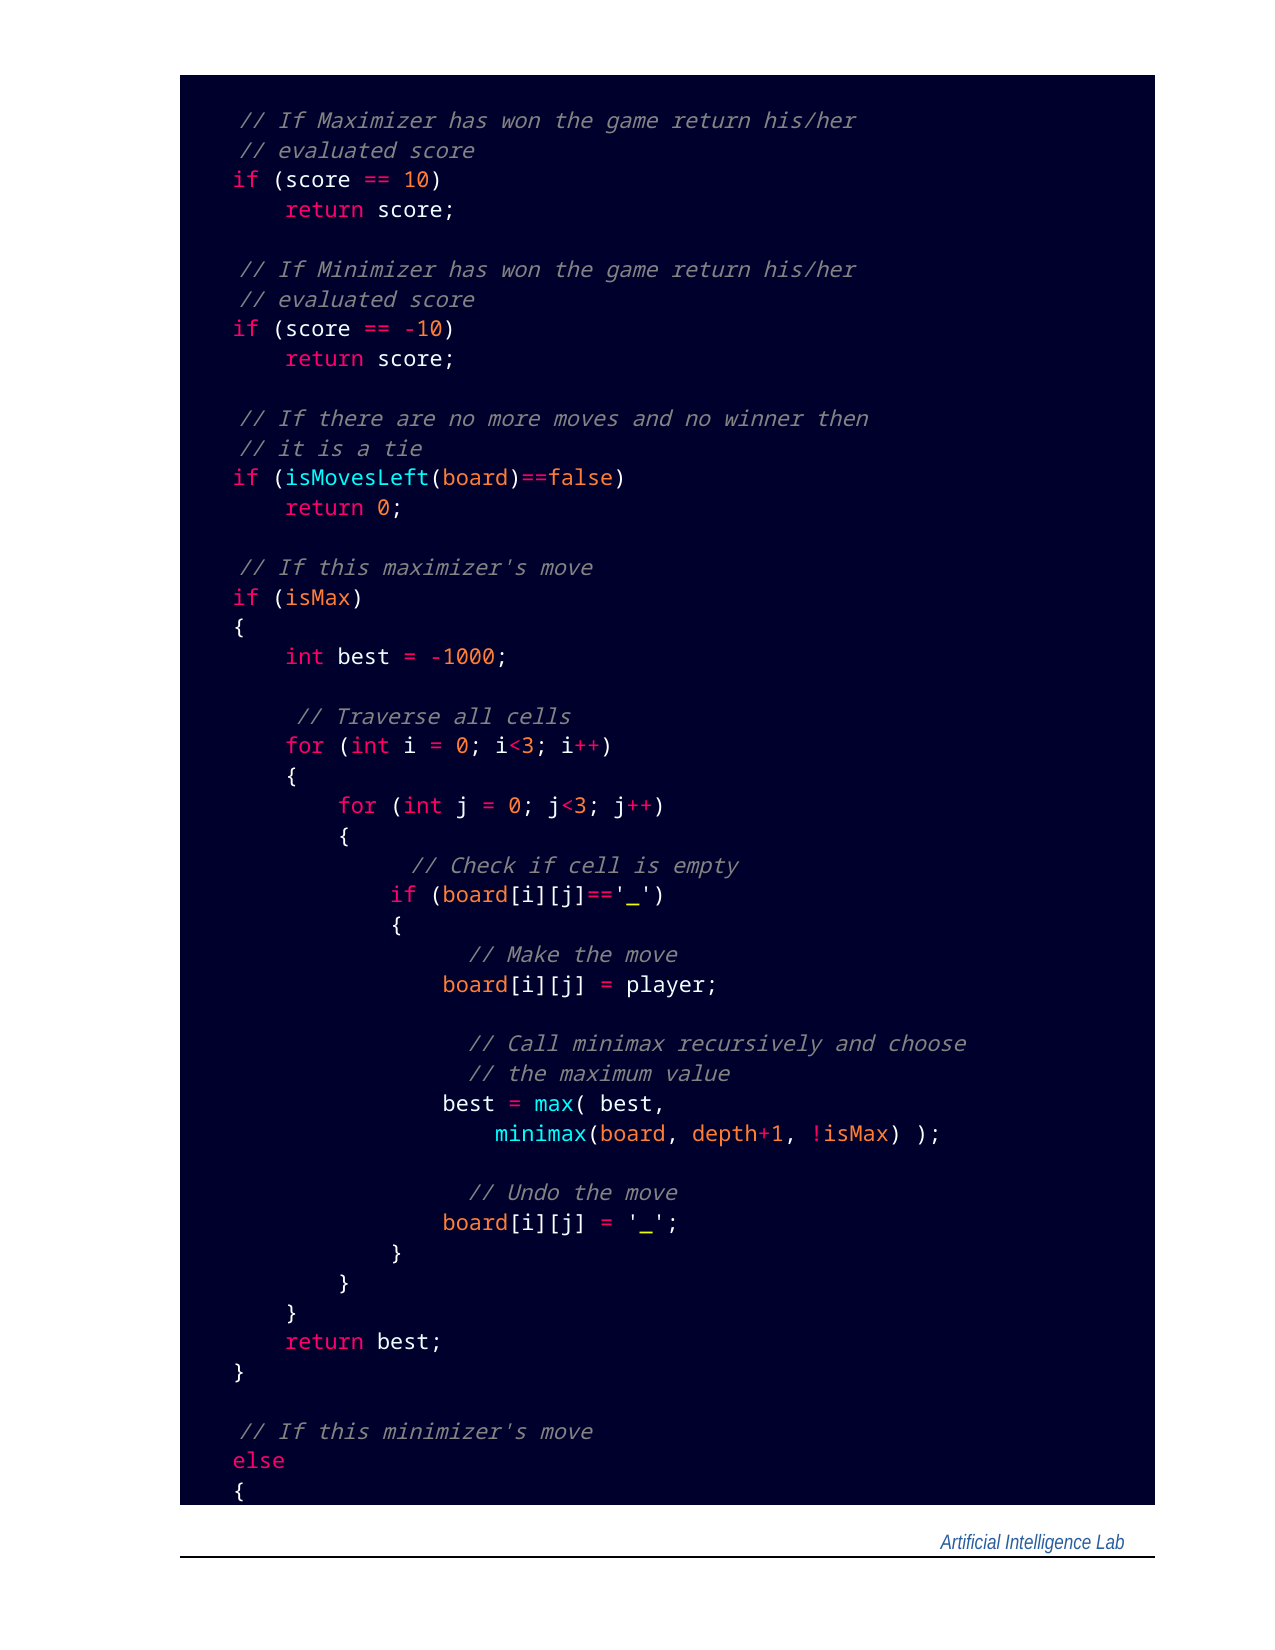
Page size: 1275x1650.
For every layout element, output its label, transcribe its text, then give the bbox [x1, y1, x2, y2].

text return score; [180, 343, 1155, 373]
text } [180, 1356, 1155, 1386]
text // Make the move [180, 939, 1155, 969]
text // evaluated score [180, 283, 1155, 313]
text else [180, 1445, 1155, 1475]
text // evaluated score [180, 134, 1155, 164]
text board[i][j] = '_'; [180, 1207, 1155, 1237]
text if (board[i][j]=='_') [180, 879, 1155, 909]
text // If there are no more moves and no winner then [180, 403, 1155, 432]
text minimax(board, depth+1, !isMax) ); [180, 1118, 1155, 1147]
text { [180, 611, 1155, 641]
text if (score == 10) [180, 164, 1155, 194]
text { [180, 820, 1155, 849]
text // Traverse all cells [180, 701, 1155, 730]
text board[i][j] = player; [180, 969, 1155, 998]
text { [180, 760, 1155, 790]
text for (int i = 0; i<3; i++) [180, 730, 1155, 760]
text // Check if cell is empty [180, 849, 1155, 879]
text { [180, 1475, 1155, 1505]
text // If this maximizer's move [180, 552, 1155, 581]
text // the maximum value [180, 1058, 1155, 1088]
text } [180, 1237, 1155, 1267]
text // If Maximizer has won the game return his/her [180, 105, 1155, 134]
text if (score == -10) [180, 313, 1155, 343]
text for (int j = 0; j<3; j++) [180, 790, 1155, 820]
text if (isMovesLeft(board)==false) [180, 462, 1155, 492]
text return score; [180, 194, 1155, 224]
text int best = -1000; [180, 641, 1155, 671]
text best = max( best, [180, 1088, 1155, 1118]
text // If this minimizer's move [180, 1416, 1155, 1445]
text // If Minimizer has won the game return his/her [180, 254, 1155, 283]
text return best; [180, 1326, 1155, 1356]
text // it is a tie [180, 432, 1155, 462]
text } [180, 1296, 1155, 1326]
text return 0; [180, 492, 1155, 522]
text if (isMax) [180, 581, 1155, 611]
text } [180, 1267, 1155, 1296]
text // Undo the move [180, 1177, 1155, 1207]
text { [180, 909, 1155, 939]
text // Call minimax recursively and choose [180, 1028, 1155, 1058]
